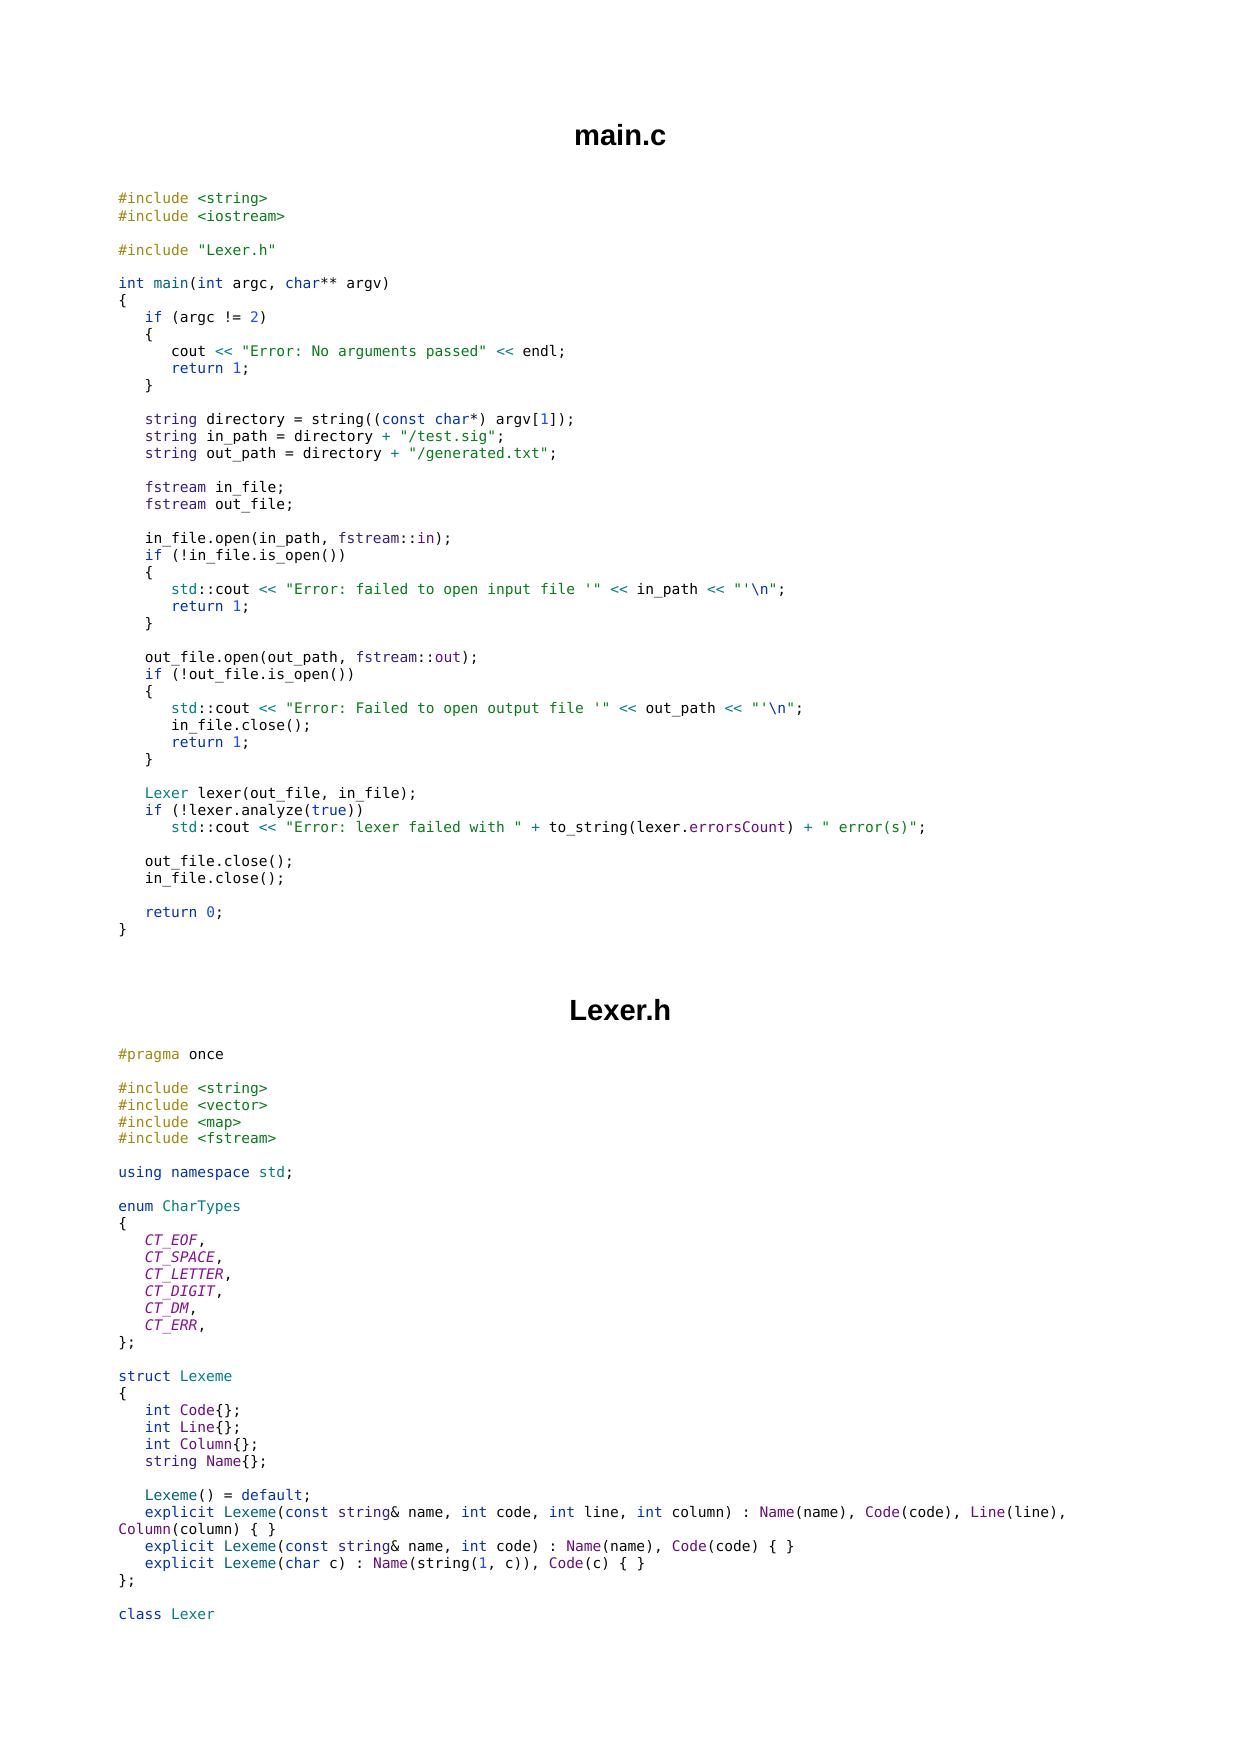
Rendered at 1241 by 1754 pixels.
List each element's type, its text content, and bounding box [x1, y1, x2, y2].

text #include <string> #include <iostream> #include "Lexer.h" int main(int argc, char** argv) { if (argc != 2) { cout << "Error: No arguments passed" << endl; return 1; } string directory = string((const char*) argv[1]); string in_path = directory + "/test.sig"; string out_path = directory + "/generated.txt"; fstream in_file; fstream out_file; in_file.open(in_path, fstream::in); if (!in_file.is_open()) { std::cout << "Error: failed to open input file '" << in_path << "'\n"; return 1; } out_file.open(out_path, fstream::out); if (!out_file.is_open()) { std::cout << "Error: Failed to open output file '" << out_path << "'\n"; in_file.close(); return 1; } Lexer lexer(out_file, in_file); if (!lexer.analyze(true)) std::cout << "Error: lexer failed with " + to_string(lexer.errorsCount) + " error(s)"; out_file.close(); in_file.close(); return 0; } [118, 190, 1122, 937]
text Lexer.h [118, 993, 1122, 1026]
text main.c [118, 118, 1122, 152]
text #pragma once #include <string> #include <vector> #include <map> #include <fstream> using namespace std; enum CharTypes { CT_EOF, CT_SPACE, CT_LETTER, CT_DIGIT, CT_DM, CT_ERR, }; struct Lexeme { int Code{}; int Line{}; int Column{}; string Name{}; Lexeme() = default; explicit Lexeme(const string& name, int code, int line, int column) : Name(name), Code(code), Line(line), Column(column) { } explicit Lexeme(const string& name, int code) : Name(name), Code(code) { } explicit Lexeme(char c) : Name(string(1, c)), Code(c) { } }; class Lexer [118, 1046, 1122, 1623]
